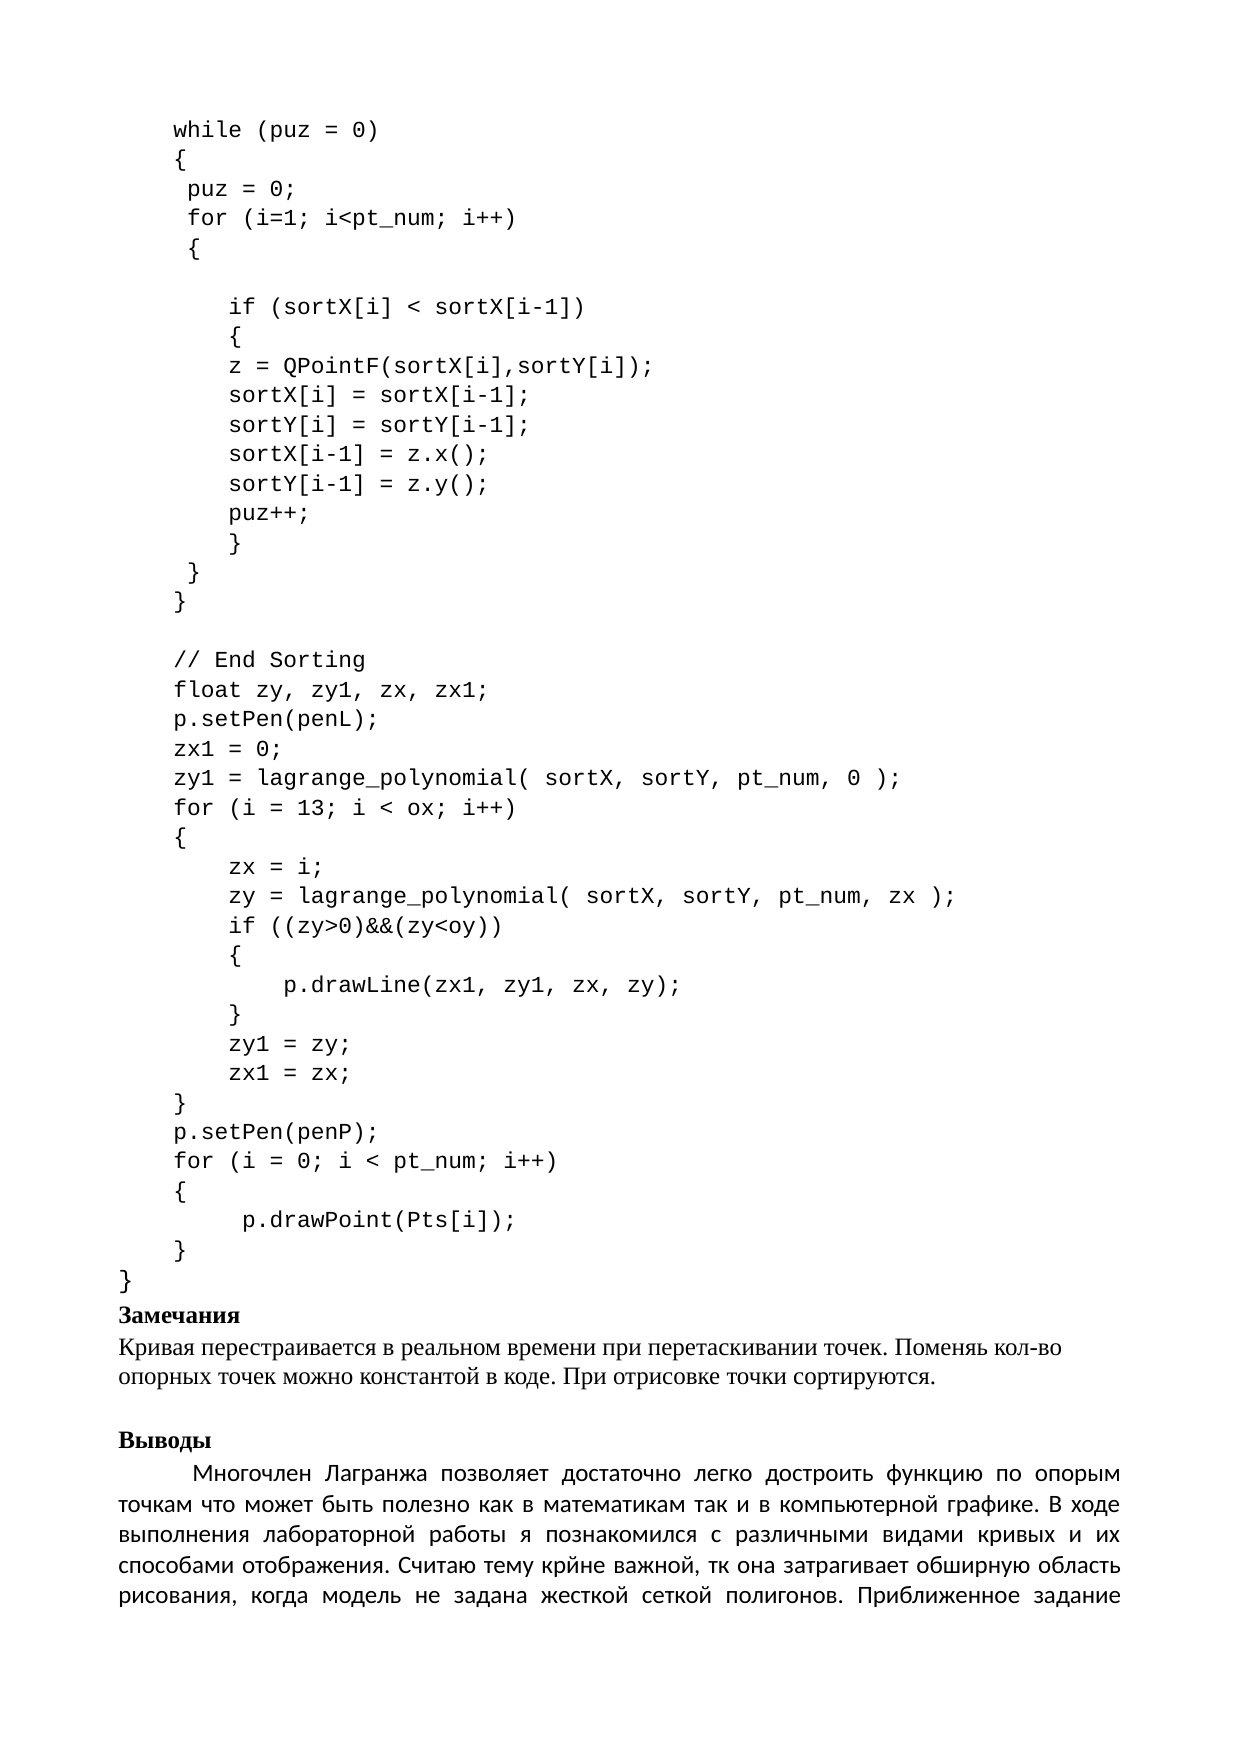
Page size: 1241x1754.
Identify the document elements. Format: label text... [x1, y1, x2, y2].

text } [118, 590, 1122, 616]
text } [118, 1002, 1122, 1028]
text Замечания [118, 1300, 1122, 1328]
text float zy, zy1, zx, zx1; [118, 678, 1122, 704]
text Кривая перестраивается в реальном времени при перетаскивании точек. Поменяь кол-во опорных точек можно константой в коде. При отрисовке точки сортируются. [118, 1332, 1122, 1389]
text Выводы [118, 1425, 1122, 1454]
text p.drawLine(zx1, zy1, zx, zy); [118, 973, 1122, 999]
text zx1 = zx; [118, 1061, 1122, 1087]
text } [118, 1238, 1122, 1264]
text zx1 = 0; [118, 737, 1122, 763]
text sortY[i-1] = z.y(); [118, 472, 1122, 498]
text Многочлен Лагранжа позволяет достаточно легко достроить функцию по опорым точкам что может быть полезно как в математикам так и в компьютерной графике. В ходе выполнения лабораторной работы я познакомился с различными видами кривых и их способами отображения. Считаю тему крйне важной, тк она затрагивает обширную область рисования, когда модель не задана жесткой сеткой полигонов. Приближенное задание [118, 1458, 1122, 1610]
text { [118, 324, 1122, 350]
text for (i=1; i<pt_num; i++) [118, 207, 1122, 232]
text } [118, 531, 1122, 557]
text puz++; [118, 501, 1122, 527]
text zx = i; [118, 855, 1122, 881]
text puz = 0; [118, 177, 1122, 203]
text } [118, 1091, 1122, 1117]
text { [118, 943, 1122, 969]
text sortY[i] = sortY[i-1]; [118, 413, 1122, 439]
text { [118, 236, 1122, 262]
text zy1 = zy; [118, 1032, 1122, 1058]
text while (puz = 0) [118, 118, 1122, 144]
text sortX[i-1] = z.x(); [118, 442, 1122, 468]
text p.drawPoint(Pts[i]); [118, 1209, 1122, 1235]
text { [118, 1179, 1122, 1205]
text zy = lagrange_polynomial( sortX, sortY, pt_num, zx ); [118, 884, 1122, 911]
text if ((zy>0)&&(zy<oy)) [118, 914, 1122, 940]
text p.setPen(penL); [118, 708, 1122, 734]
text for (i = 0; i < pt_num; i++) [118, 1150, 1122, 1176]
text z = QPointF(sortX[i],sortY[i]); [118, 354, 1122, 380]
text // End Sorting [118, 649, 1122, 675]
text sortX[i] = sortX[i-1]; [118, 383, 1122, 409]
text for (i = 13; i < ox; i++) [118, 796, 1122, 822]
text } [118, 560, 1122, 586]
text { [118, 148, 1122, 173]
text p.setPen(penP); [118, 1120, 1122, 1146]
text } [118, 1268, 1122, 1296]
text { [118, 826, 1122, 852]
text zy1 = lagrange_polynomial( sortX, sortY, pt_num, 0 ); [118, 767, 1122, 793]
text if (sortX[i] < sortX[i-1]) [118, 295, 1122, 321]
